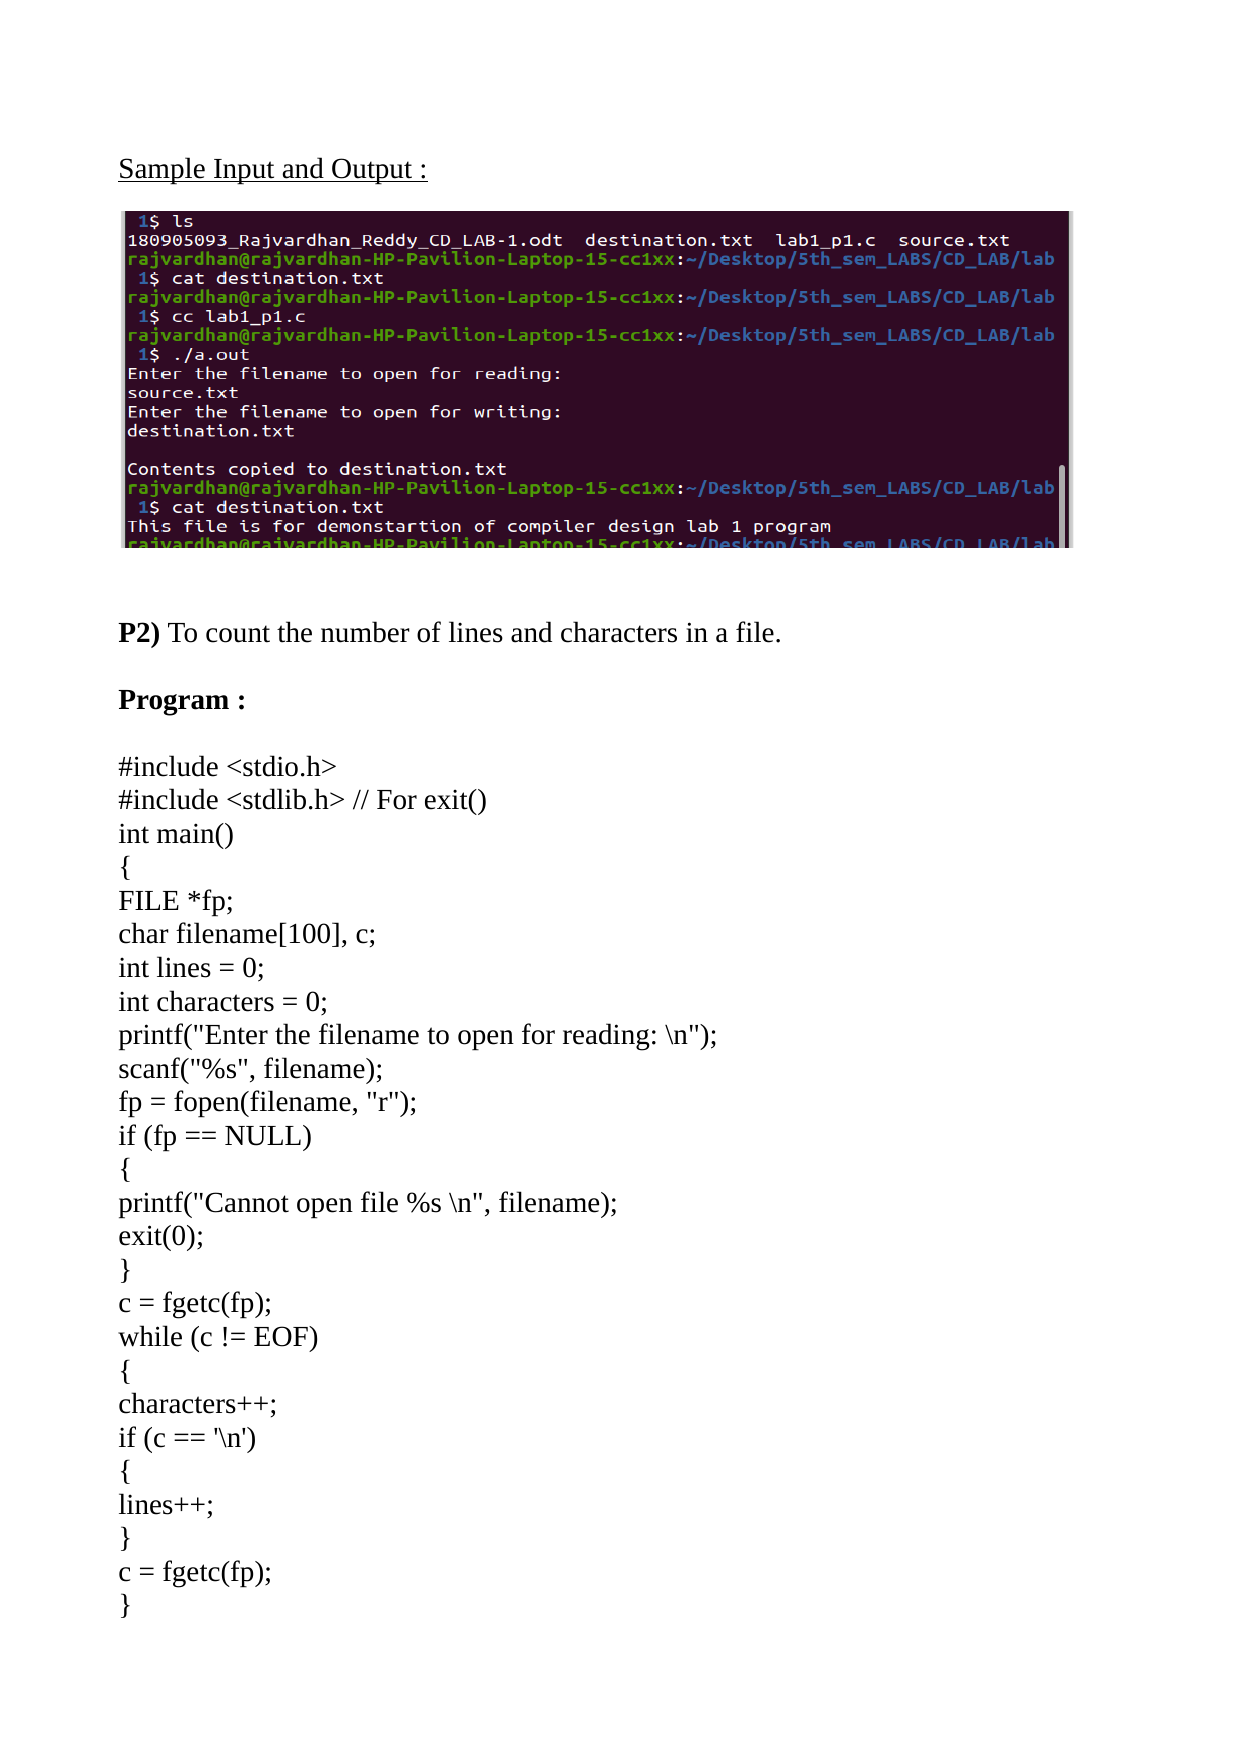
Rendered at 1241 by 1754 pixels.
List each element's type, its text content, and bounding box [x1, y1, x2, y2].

text characters++; [118, 1386, 1122, 1420]
text } [118, 1252, 1122, 1286]
picture [120, 211, 1074, 548]
text #include <stdlib.h> // For exit() [118, 782, 1122, 816]
text if (fp == NULL) [118, 1118, 1122, 1151]
text { [118, 1453, 1122, 1487]
text } [118, 1520, 1122, 1554]
text char filename[100], c; [118, 917, 1122, 950]
text { [118, 849, 1122, 883]
text Sample Input and Output : [118, 152, 1122, 185]
text P2) To count the number of lines and characters in a file. [118, 615, 1122, 648]
text c = fgetc(fp); [118, 1286, 1122, 1319]
text FILE *fp; [118, 883, 1122, 917]
text scanf("%s", filename); [118, 1051, 1122, 1084]
text printf("Cannot open file %s \n", filename); [118, 1185, 1122, 1218]
text } [118, 1587, 1122, 1621]
text c = fgetc(fp); [118, 1554, 1122, 1587]
text int lines = 0; [118, 950, 1122, 984]
text #include <stdio.h> [118, 749, 1122, 782]
text { [118, 1353, 1122, 1386]
text fp = fopen(filename, "r"); [118, 1084, 1122, 1118]
text int main() [118, 816, 1122, 849]
text printf("Enter the filename to open for reading: \n"); [118, 1017, 1122, 1051]
text if (c == '\n') [118, 1420, 1122, 1453]
text int characters = 0; [118, 984, 1122, 1017]
text { [118, 1151, 1122, 1185]
text while (c != EOF) [118, 1319, 1122, 1353]
text exit(0); [118, 1218, 1122, 1252]
text Program : [118, 682, 1122, 715]
text lines++; [118, 1487, 1122, 1520]
